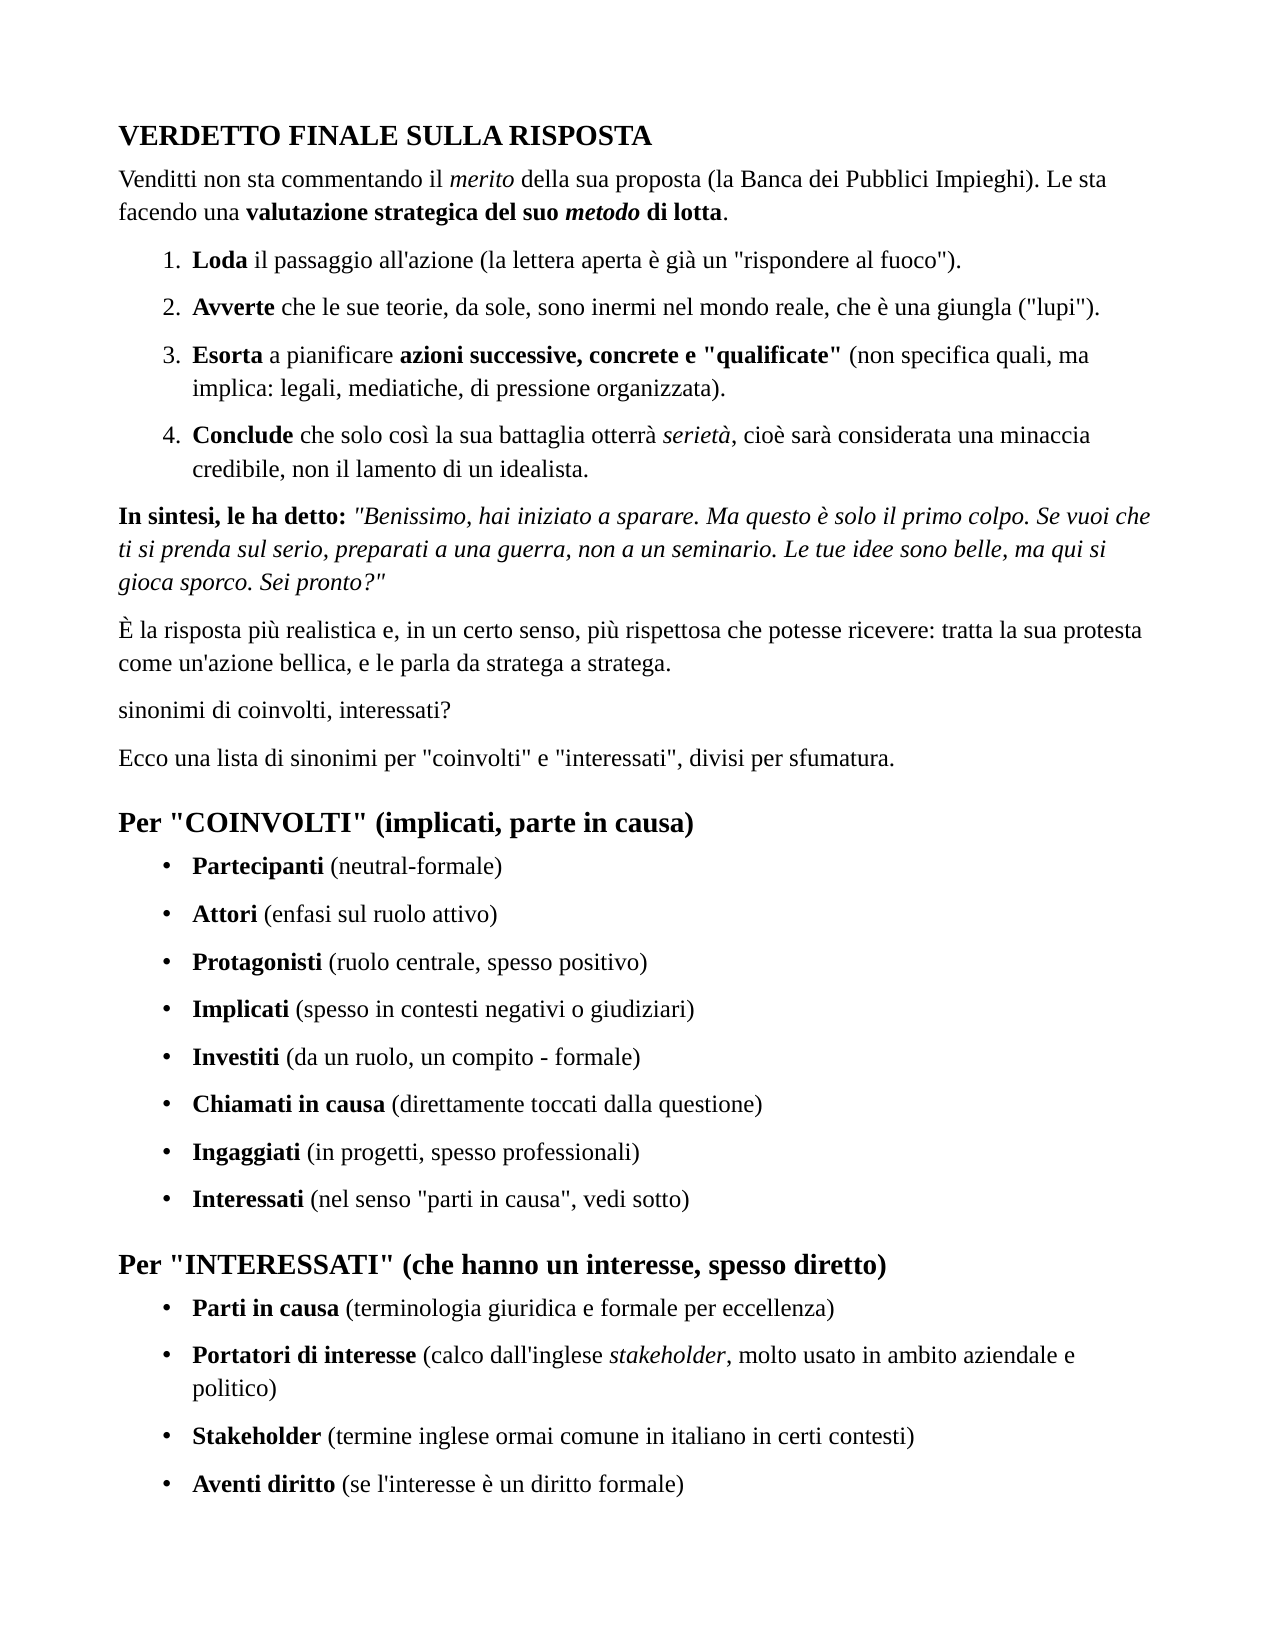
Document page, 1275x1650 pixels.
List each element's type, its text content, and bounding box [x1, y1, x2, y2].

text sinonimi di coinvolti, interessati? [118, 696, 1157, 724]
list Conclude che solo così la sua battaglia otterrà serietà, cioè sarà considerata una minaccia credibile, non il lamento di un idealista. [162, 421, 1157, 482]
list Ingaggiati (in progetti, spesso professionali) [162, 1137, 1157, 1166]
list Protagonisti (ruolo centrale, spesso positivo) [162, 947, 1157, 975]
text Venditti non sta commentando il merito della sua proposta (la Banca dei Pubblici Impieghi). Le sta facendo una valutazione strategica del suo metodo di lotta. [118, 164, 1157, 226]
text È la risposta più realistica e, in un certo senso, più rispettosa che potesse ricevere: tratta la sua protesta come un'azione bellica, e le parla da stratega a stratega. [118, 615, 1157, 677]
text Ecco una lista di sinonimi per "coinvolti" e "interessati", divisi per sfumatura. [118, 743, 1157, 772]
list Interessati (nel senso "parti in causa", vedi sotto) [162, 1184, 1157, 1213]
list Partecipanti (neutral-formale) [162, 851, 1157, 880]
list Aventi diritto (se l'interesse è un diritto formale) [162, 1469, 1157, 1497]
list Parti in causa (terminologia giuridica e formale per eccellenza) [162, 1293, 1157, 1322]
list Stakeholder (termine inglese ormai comune in italiano in certi contesti) [162, 1421, 1157, 1450]
list Chiamati in causa (direttamente toccati dalla questione) [162, 1089, 1157, 1118]
subtitle VERDETTO FINALE SULLA RISPOSTA [118, 118, 1157, 152]
list Avverte che le sue teorie, da sole, sono inermi nel mondo reale, che è una giungla ("lupi"). [162, 292, 1157, 321]
subtitle Per "INTERESSATI" (che hanno un interesse, spesso diretto) [118, 1247, 1157, 1280]
list Attori (enfasi sul ruolo attivo) [162, 899, 1157, 928]
text In sintesi, le ha detto: "Benissimo, hai iniziato a sparare. Ma questo è solo il primo colpo. Se vuoi che ti si prenda sul serio, preparati a una guerra, non a un seminario. Le tue idee sono belle, ma qui si gioca sporco. Sei pronto?" [118, 501, 1157, 596]
list Portatori di interesse (calco dall'inglese stakeholder, molto usato in ambito aziendale e politico) [162, 1340, 1157, 1402]
list Implicati (spesso in contesti negativi o giudiziari) [162, 994, 1157, 1023]
list Investiti (da un ruolo, un compito - formale) [162, 1042, 1157, 1071]
subtitle Per "COINVOLTI" (implicati, parte in causa) [118, 805, 1157, 839]
list Loda il passaggio all'azione (la lettera aperta è già un "rispondere al fuoco"). [162, 245, 1157, 273]
list Esorta a pianificare azioni successive, concrete e "qualificate" (non specifica quali, ma implica: legali, mediatiche, di pressione organizzata). [162, 340, 1157, 402]
